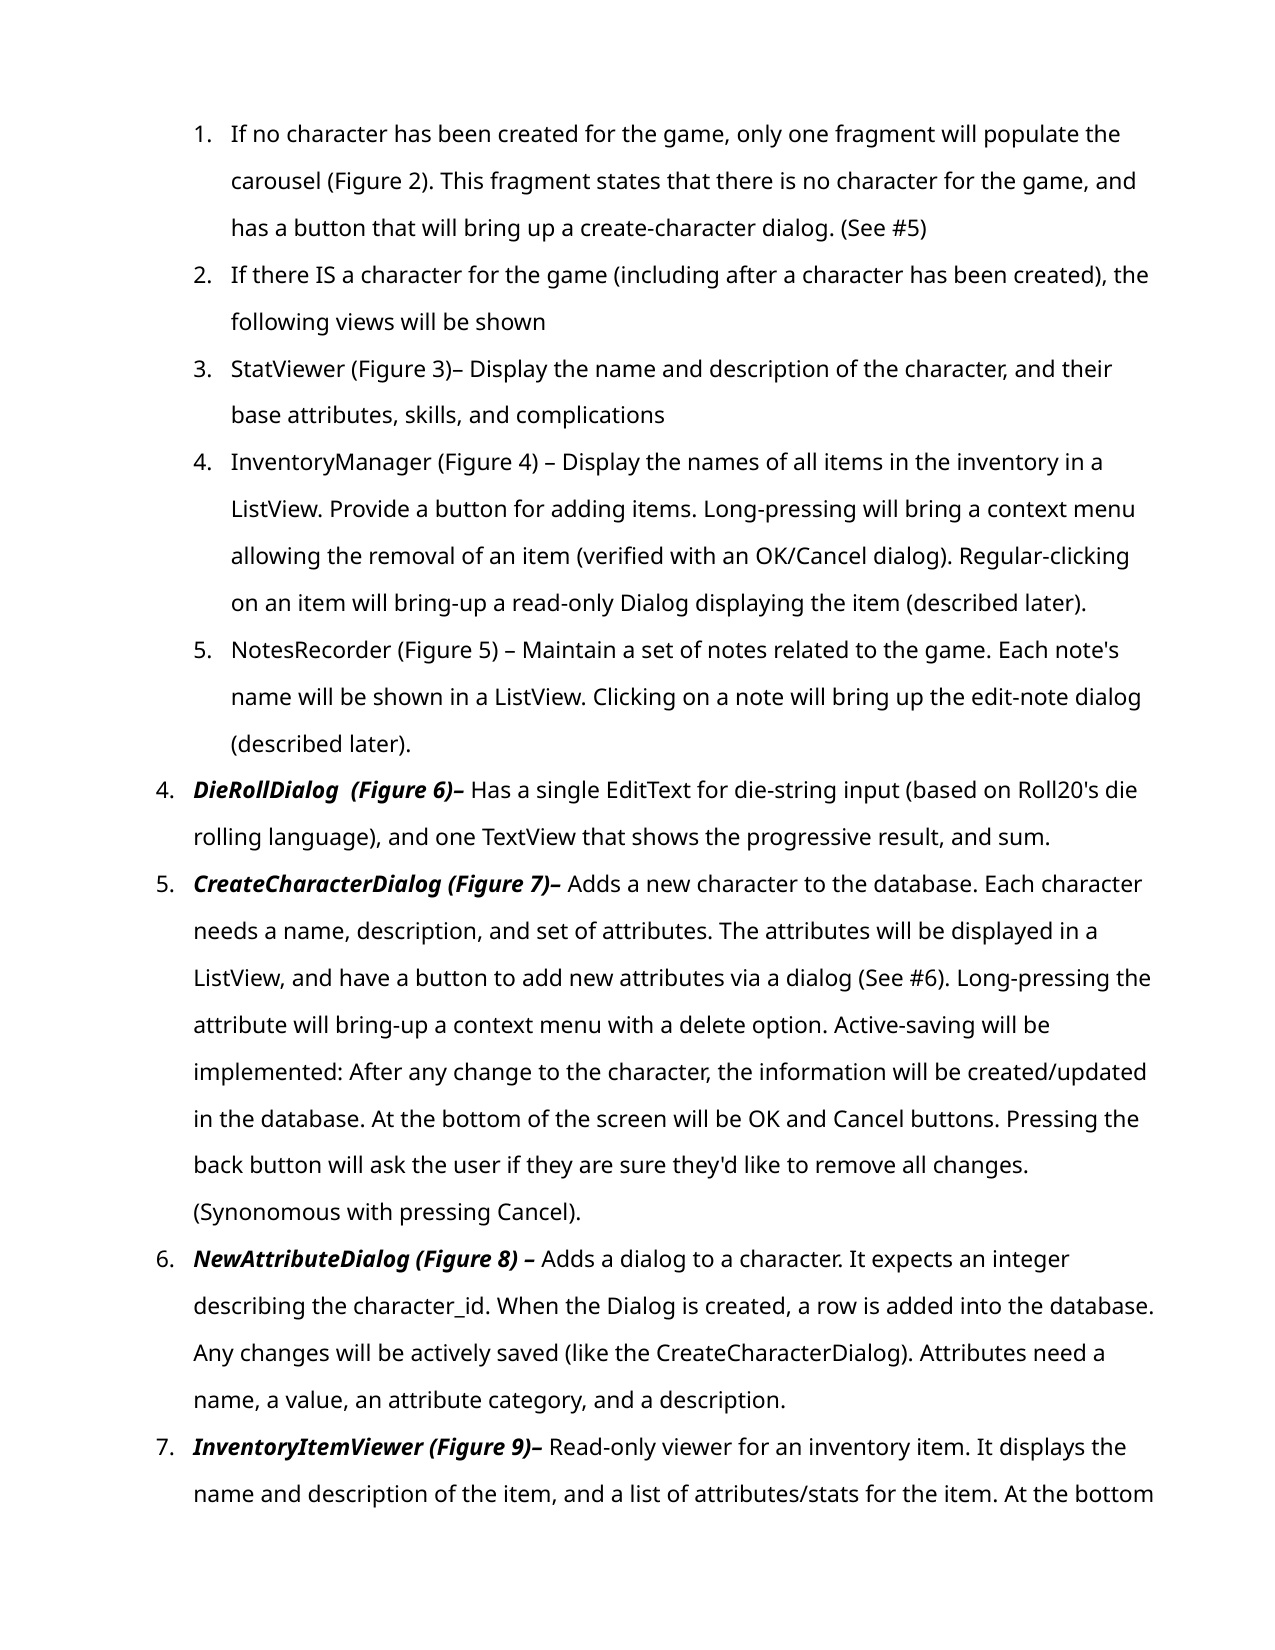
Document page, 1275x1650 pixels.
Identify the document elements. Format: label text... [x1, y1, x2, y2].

list CreateCharacterDialog (Figure 7)– Adds a new character to the database. Each character needs a name, description, and set of attributes. The attributes will be displayed in a ListView, and have a button to add new attributes via a dialog (See #6). Long-pressing the attribute will bring-up a context menu with a delete option. Active-saving will be implemented: After any change to the character, the information will be created/updated in the database. At the bottom of the screen will be OK and Cancel buttons. Pressing the back button will ask the user if they are sure they'd like to remove all changes. (Synonomous with pressing Cancel). [156, 868, 1157, 1227]
list NotesRecorder (Figure 5) – Maintain a set of notes related to the game. Each note's name will be shown in a ListView. Clicking on a note will bring up the edit-note dialog (described later). [193, 634, 1157, 759]
list InventoryItemViewer (Figure 9)– Read-only viewer for an inventory item. It displays the name and description of the item, and a list of attributes/stats for the item. At the bottom [156, 1431, 1157, 1509]
list DieRollDialog (Figure 6)– Has a single EditText for die-string input (based on Roll20's die rolling language), and one TextView that shows the progressive result, and sum. [156, 774, 1157, 852]
list If no character has been created for the game, only one fragment will populate the carousel (Figure 2). This fragment states that there is no character for the game, and has a button that will bring up a create-character dialog. (See #5) [193, 118, 1157, 243]
list InventoryManager (Figure 4) – Display the names of all items in the inventory in a ListView. Provide a button for adding items. Long-pressing will bring a context menu allowing the removal of an item (verified with an OK/Cancel dialog). Regular-clicking on an item will bring-up a read-only Dialog displaying the item (described later). [193, 446, 1157, 618]
list If there IS a character for the game (including after a character has been created), the following views will be shown [193, 259, 1157, 337]
list StatViewer (Figure 3)– Display the name and description of the character, and their base attributes, skills, and complications [193, 352, 1157, 431]
list NewAttributeDialog (Figure 8) – Adds a dialog to a character. It expects an integer describing the character_id. When the Dialog is created, a row is added into the database. Any changes will be actively saved (like the CreateCharacterDialog). Attributes need a name, a value, an attribute category, and a description. [156, 1243, 1157, 1415]
